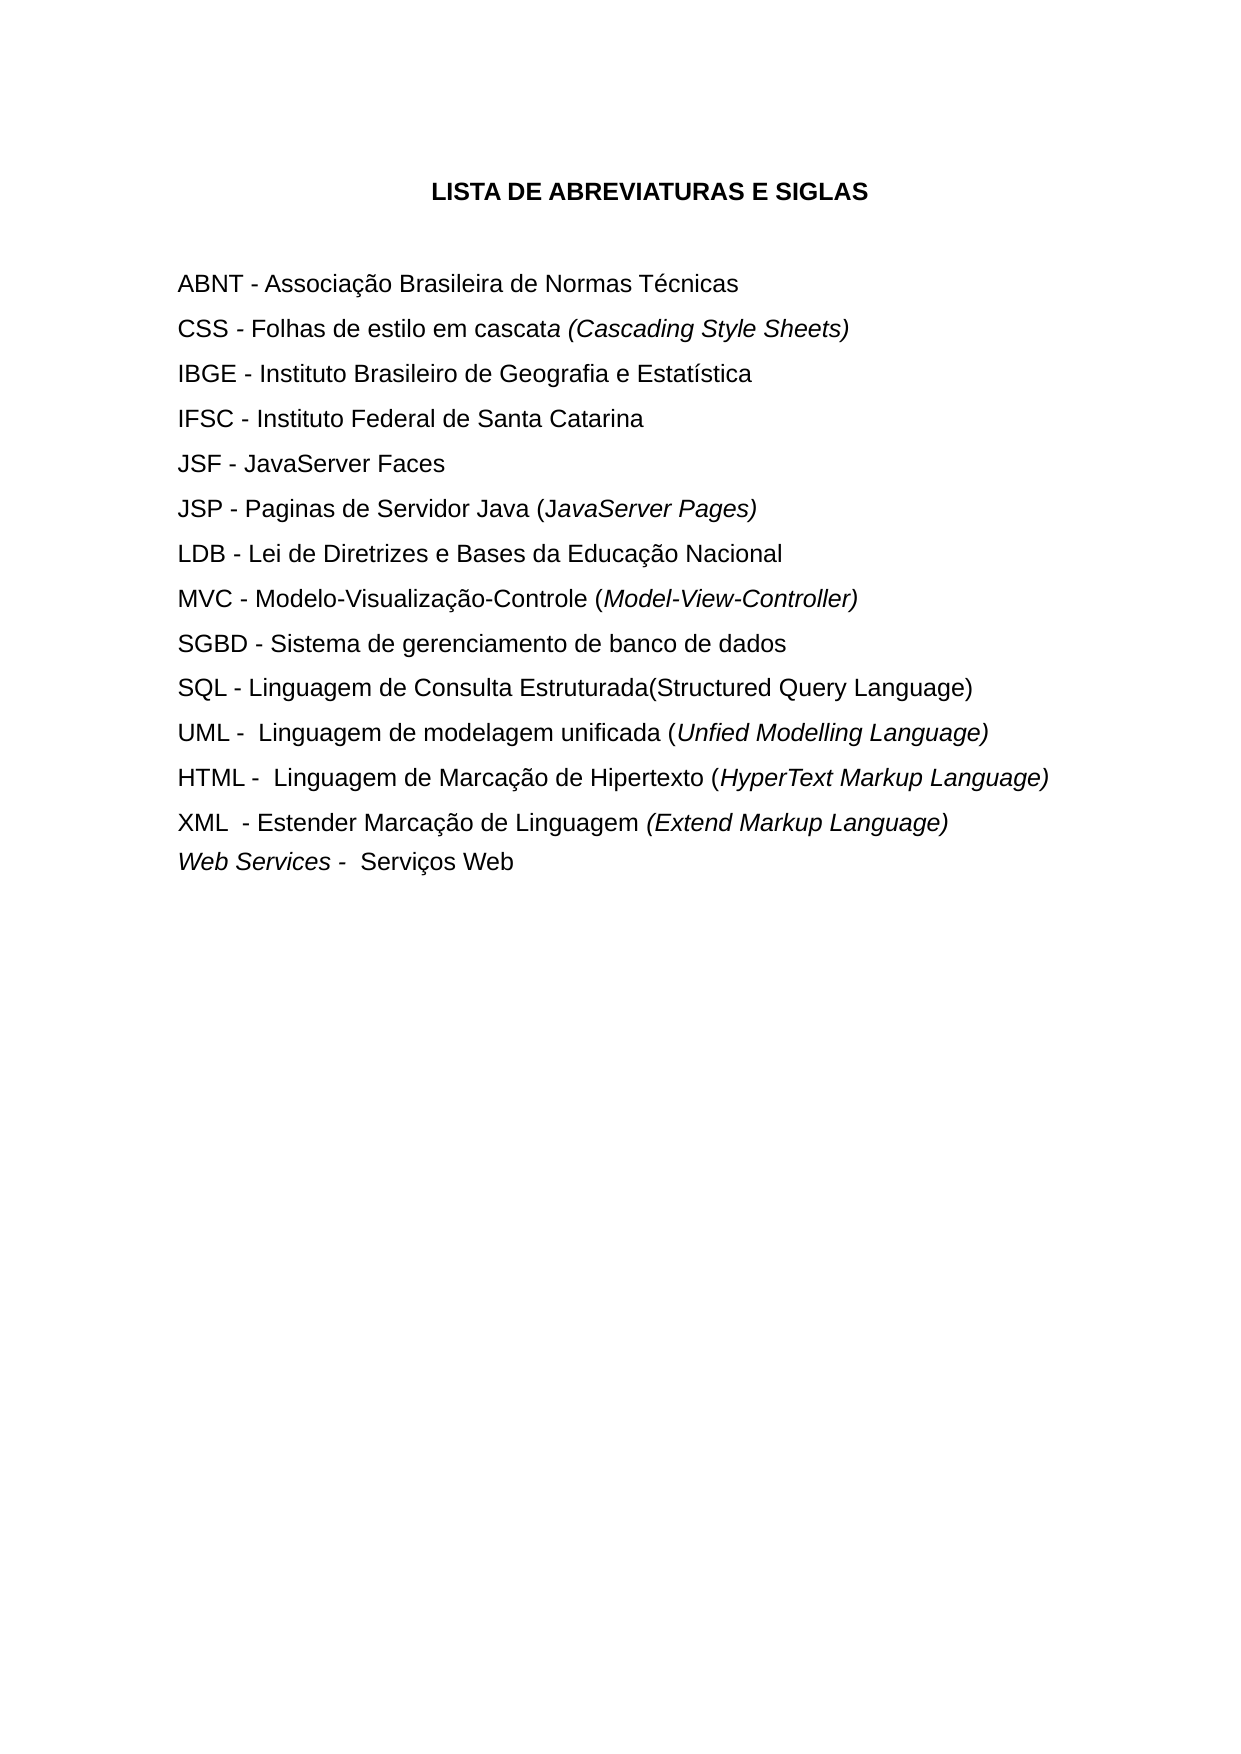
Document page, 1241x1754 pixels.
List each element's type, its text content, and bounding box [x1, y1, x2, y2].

text SQL - Linguagem de Consulta Estruturada(Structured Query Language) [177, 673, 1122, 702]
text XML - Estender Marcação de Linguagem (Extend Markup Language) [177, 808, 1122, 837]
text IFSC - Instituto Federal de Santa Catarina [177, 404, 1122, 433]
text ABNT - Associação Brasileira de Normas Técnicas [177, 269, 1122, 298]
text UML - Linguagem de modelagem unificada (Unfied Modelling Language) [177, 718, 1122, 747]
text LDB - Lei de Diretrizes e Bases da Educação Nacional [177, 539, 1122, 567]
text HTML - Linguagem de Marcação de Hipertexto (HyperText Markup Language) [177, 763, 1122, 792]
text MVC - Modelo-Visualização-Controle (Model-View-Controller) [177, 584, 1122, 612]
text JSF - JavaServer Faces [177, 449, 1122, 478]
text IBGE - Instituto Brasileiro de Geografia e Estatística [177, 359, 1122, 388]
text Web Services - Serviços Web [177, 847, 1122, 876]
text SGBD - Sistema de gerenciamento de banco de dados [177, 628, 1122, 657]
text JSP - Paginas de Servidor Java (JavaServer Pages) [177, 494, 1122, 523]
text LISTA DE ABREVIATURAS E SIGLAS [177, 177, 1122, 206]
text CSS - Folhas de estilo em cascata (Cascading Style Sheets) [177, 314, 1122, 343]
